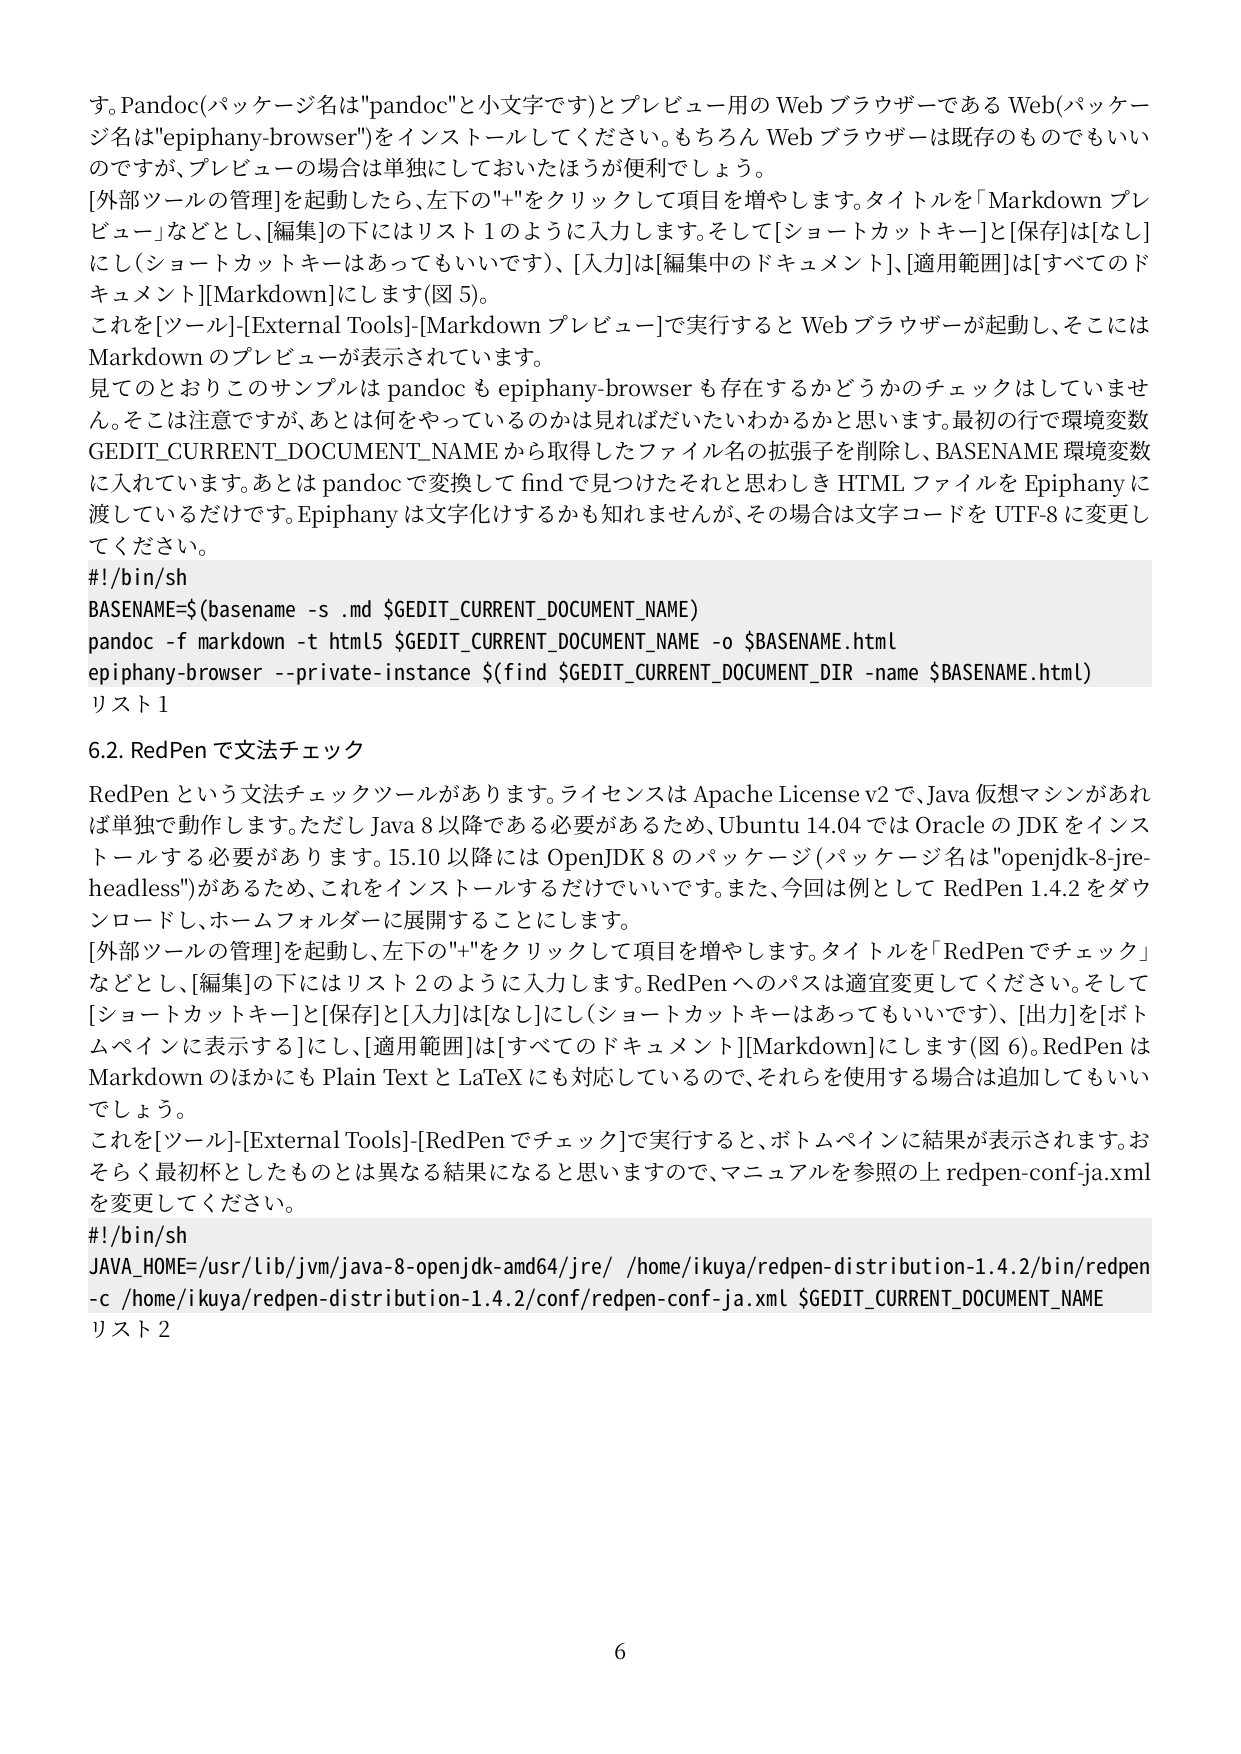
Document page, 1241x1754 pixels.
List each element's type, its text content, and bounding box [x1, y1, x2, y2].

text 見てのとおりこのサンプルはpandocもepiphany-browserも存在するかどうかのチェックはしていません。そこは注意ですが、あとは何をやっているのかは見ればだいたいわかるかと思います。最初の行で環境変数GEDIT_CURRENT_DOCUMENT_NAMEから取得したファイル名の拡張子を削除し、BASENAME環境変数に入れています。あとはpandocで変換してfindで見つけたそれと思わしきHTMLファイルをEpiphanyに渡しているだけです。Epiphanyは文字化けするかも知れませんが、その場合は文字コードをUTF-8に変更してください。 [88, 372, 1152, 560]
text BASENAME=$(basename -s .md $GEDIT_CURRENT_DOCUMENT_NAME) [88, 592, 1152, 624]
text epiphany-browser --private-instance $(find $GEDIT_CURRENT_DOCUMENT_DIR -name $BASENAME.html) [88, 655, 1152, 687]
text JAVA_HOME=/usr/lib/jvm/java-8-openjdk-amd64/jre/ /home/ikuya/redpen-distribution-1.4.2/bin/redpen -c /home/ikuya/redpen-distribution-1.4.2/conf/redpen-conf-ja.xml $GEDIT_CURRENT_DOCUMENT_NAME [88, 1249, 1152, 1313]
text RedPenという文法チェックツールがあります。ライセンスはApache License v2で、Java仮想マシンがあれば単独で動作します。ただしJava 8以降である必要があるため、Ubuntu 14.04ではOracleのJDKをインストールする必要があります。15.10以降にはOpenJDK 8のパッケージ(パッケージ名は"openjdk-8-jre-headless")があるため、これをインストールするだけでいいです。また、今回は例としてRedPen 1.4.2をダウンロードし、ホームフォルダーに展開することにします。 [88, 777, 1152, 934]
text す。Pandoc(パッケージ名は"pandoc"と小文字です)とプレビュー用のWebブラウザーであるWeb(パッケージ名は"epiphany-browser")をインストールしてください。もちろんWebブラウザーは既存のものでもいいのですが、プレビューの場合は単独にしておいたほうが便利でしょう。 [88, 88, 1152, 183]
text [外部ツールの管理]を起動したら、左下の"+"をクリックして項目を増やします。タイトルを「Markdownプレビュー」などとし、[編集]の下にはリスト1のように入力します。そして[ショートカットキー]と[保存]は[なし]にし（ショートカットキーはあってもいいです）、 [入力]は[編集中のドキュメント]、[適用範囲]は[すべてのドキュメント][Markdown]にします(図 5)。 [88, 183, 1152, 309]
text これを[ツール]-[External Tools]-[Markdownプレビュー]で実行するとWebブラウザーが起動し、そこにはMarkdownのプレビューが表示されています。 [88, 309, 1152, 372]
text #!/bin/sh [88, 1218, 1152, 1249]
text pandoc -f markdown -t html5 $GEDIT_CURRENT_DOCUMENT_NAME -o $BASENAME.html [88, 624, 1152, 655]
subtitle RedPenで文法チェック [88, 733, 1152, 765]
text [外部ツールの管理]を起動し、左下の"+"をクリックして項目を増やします。タイトルを「RedPenでチェック」などとし、[編集]の下にはリスト2のように入力します。RedPenへのパスは適宜変更してください。そして[ショートカットキー]と[保存]と[入力]は[なし]にし（ショートカットキーはあってもいいです）、 [出力]を[ボトムペインに表示する]にし、[適用範囲]は[すべてのドキュメント][Markdown]にします(図 6)。RedPenはMarkdownのほかにもPlain TextとLaTeXにも対応しているので、それらを使用する場合は追加してもいいでしょう。 [88, 934, 1152, 1123]
text リスト2 [88, 1313, 1152, 1344]
text これを[ツール]-[External Tools]-[RedPenでチェック]で実行すると、ボトムペインに結果が表示されます。おそらく最初杯としたものとは異なる結果になると思いますので、マニュアルを参照の上redpen-conf-ja.xmlを変更してください。 [88, 1123, 1152, 1218]
text リスト1 [88, 687, 1152, 718]
text #!/bin/sh [88, 560, 1152, 592]
